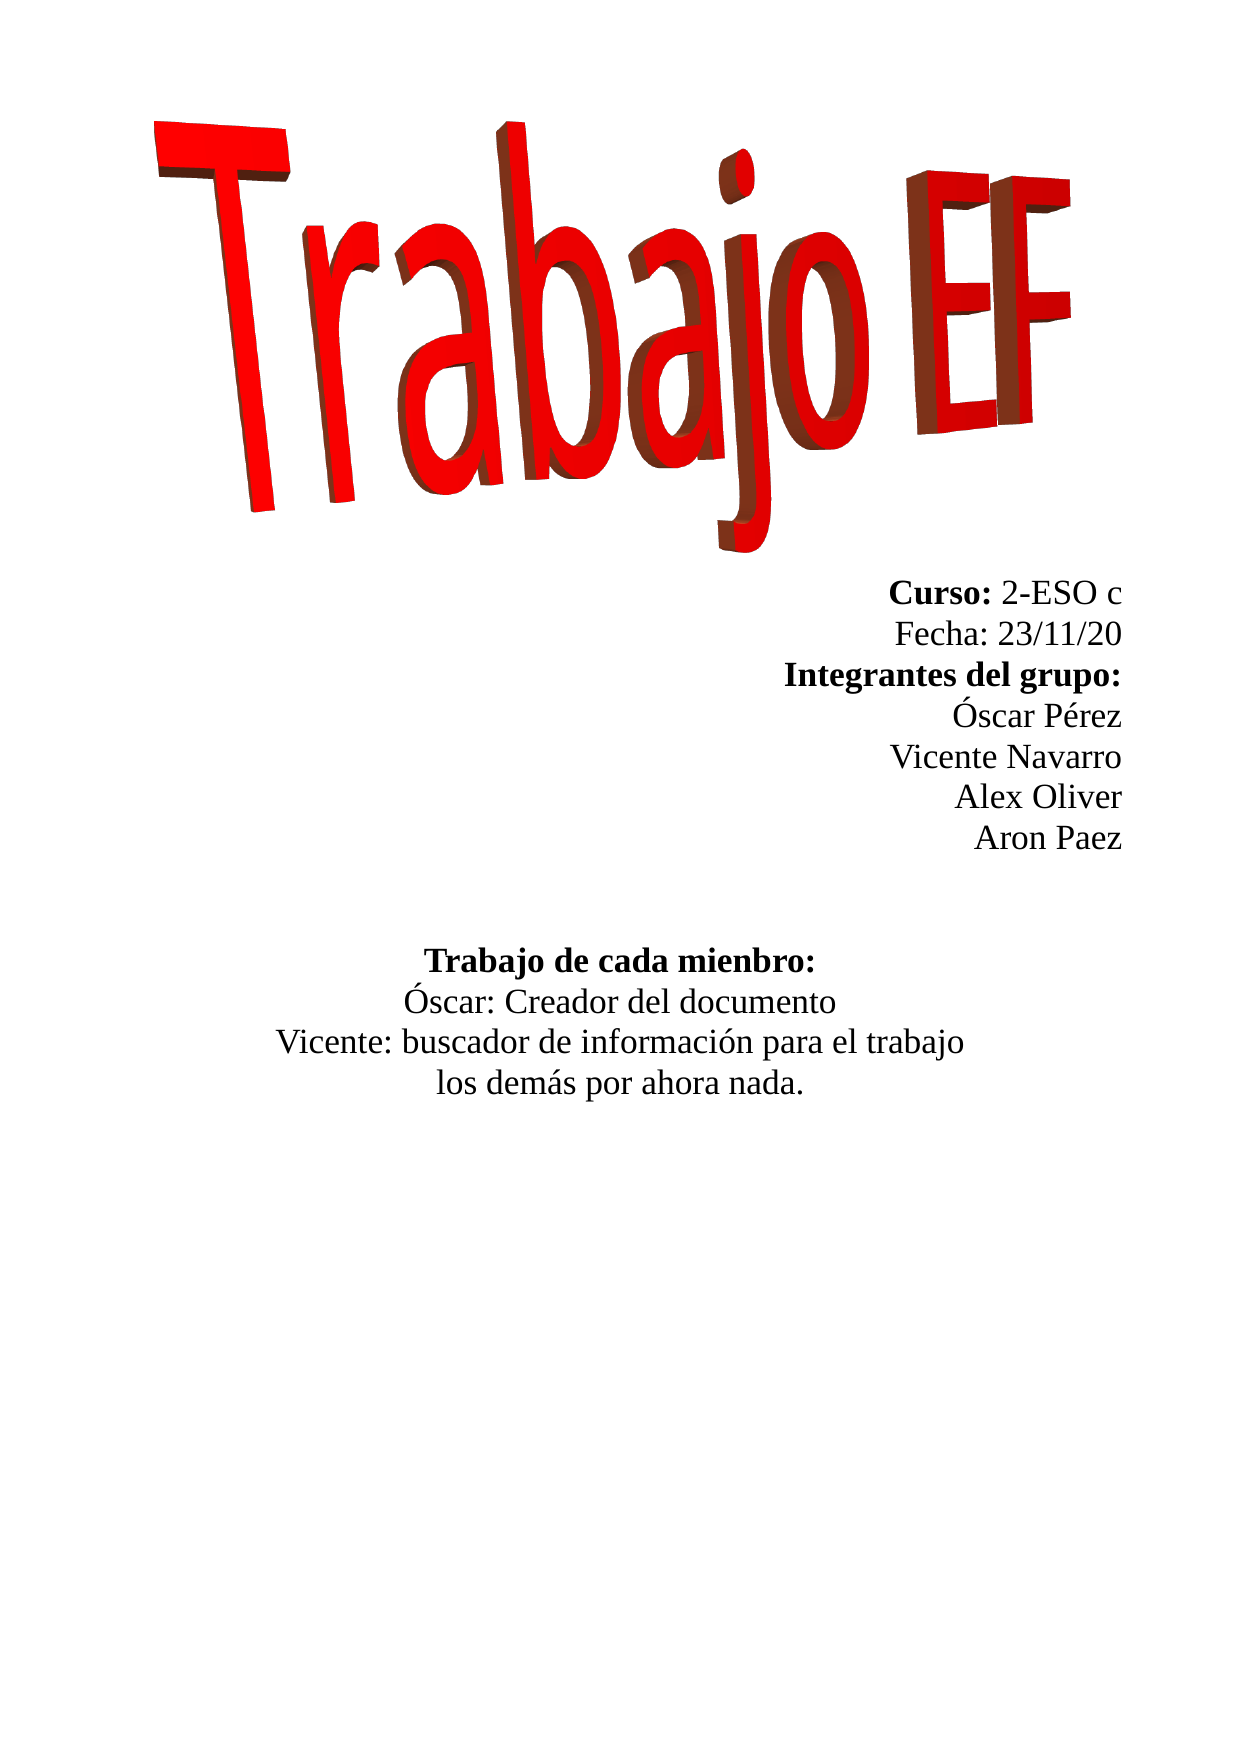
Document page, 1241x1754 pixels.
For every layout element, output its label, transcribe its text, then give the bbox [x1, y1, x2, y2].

text Fecha: 23/11/20 [118, 612, 1122, 653]
text Alex Oliver [118, 776, 1122, 817]
text Curso: 2-ESO c [118, 572, 1122, 612]
text Óscar: Creador del documento [118, 980, 1122, 1021]
text Trabajo de cada mienbro: [118, 939, 1122, 980]
text Aron Paez [118, 817, 1122, 857]
text Vicente: buscador de información para el trabajo [118, 1021, 1122, 1062]
text Óscar Pérez [118, 694, 1122, 735]
text los demás por ahora nada. [118, 1062, 1122, 1102]
text Integrantes del grupo: [118, 653, 1122, 694]
text Vicente Navarro [118, 735, 1122, 776]
